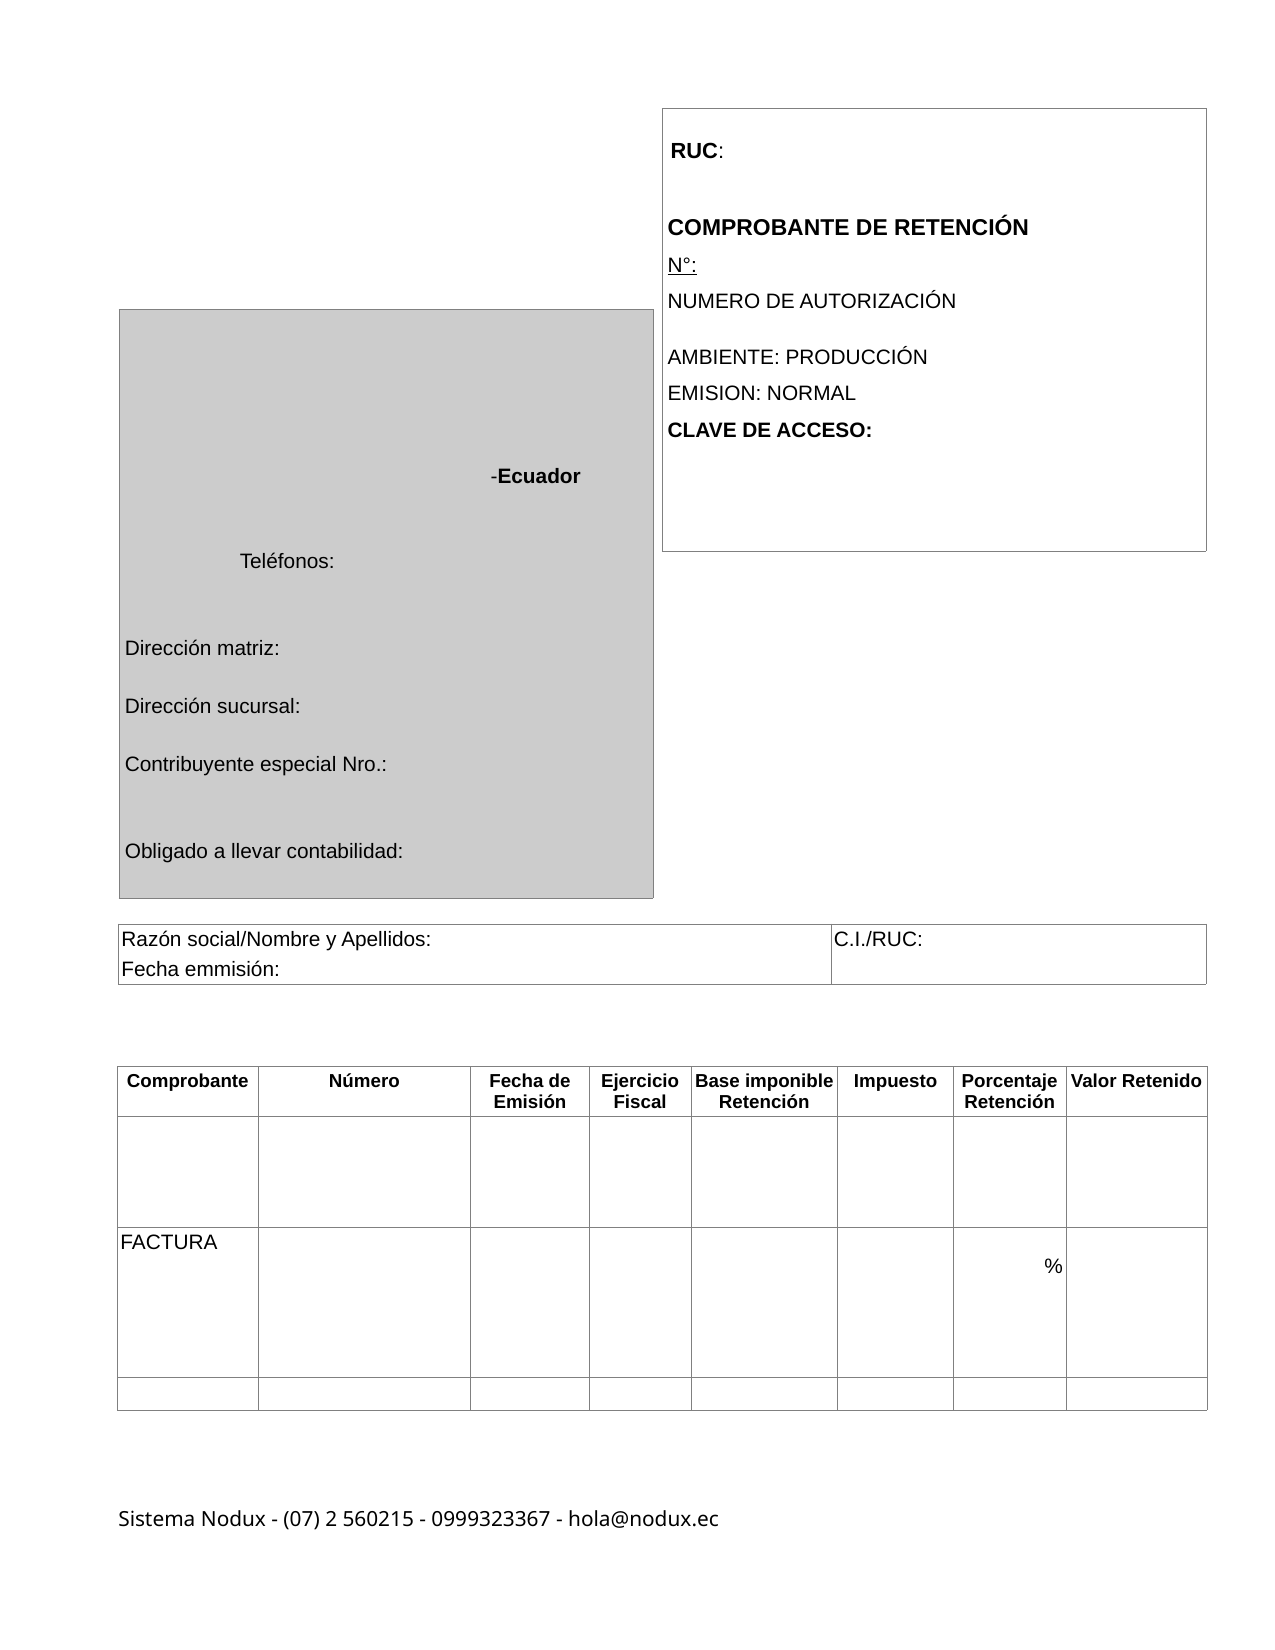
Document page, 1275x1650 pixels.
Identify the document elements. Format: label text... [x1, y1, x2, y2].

table_cell [838, 1117, 953, 1227]
table_header C.I./RUC: <invoice.party.vat_number> [832, 925, 1206, 954]
table_header Ejercicio Fiscal [590, 1067, 691, 1116]
table_cell <formatLang(tax.base, invoice.party.lang, currency=invoice.currency)> [692, 1228, 837, 1377]
table_cell <invoice.move.period.name> [590, 1228, 691, 1377]
text <if test="invoice.type == 'in_withholding'"> [118, 1011, 1206, 1035]
table_header Número [259, 1067, 470, 1116]
table_header Porcentaje Retención [954, 1067, 1066, 1116]
table_cell [954, 1378, 1066, 1409]
table_cell <invoice.number_w> [259, 1228, 470, 1377]
table_header Base imponible Retención [692, 1067, 837, 1116]
table_cell [259, 1378, 470, 1409]
table_header Razón social/Nombre y Apellidos: <invoice.party.name> [119, 925, 831, 954]
table_header Fecha de Emisión [471, 1067, 589, 1116]
text <for each="invoice in objects"> [118, 27, 1206, 55]
table_header Comprobante [118, 1067, 258, 1116]
table_cell [832, 954, 1206, 984]
table_header <if test="invoice.party.vat_code"> RUC: <invoice.company.party.vat_code> </if> COMPROBANTE DE RETENCIÓN N°:<invoice.number and ' ' + invoice.number or ''> NUMERO DE AUTORIZACIÓN <invoice.numero_autorizacion> AMBIENTE: PRODUCCIÓN EMISION: NORMAL CLAVE DE ACCESO: <invoice.numero_autorizacion> [663, 459, 1206, 551]
table_cell <tax.tax.rate*(-100)>% [954, 1228, 1066, 1377]
table_cell <tax.tipo> [838, 1228, 953, 1377]
table_cell [471, 1378, 589, 1409]
table_cell [692, 1117, 837, 1227]
table_header <if test="invoice.party.vat_code"> RUC: <invoice.company.party.vat_code> </if> COMPROBANTE DE RETENCIÓN N°:<invoice.number and ' ' + invoice.number or ''> NUMERO DE AUTORIZACIÓN <invoice.numero_autorizacion> AMBIENTE: PRODUCCIÓN EMISION: NORMAL CLAVE DE ACCESO: <invoice.numero_autorizacion> [663, 109, 1206, 458]
table_cell [590, 1378, 691, 1409]
text <if test="invoice.numero_autorizacion"> [118, 55, 1206, 79]
table_cell [954, 1117, 1066, 1227]
table_header <invoice.company.party.name> <if test="company.party.commercial_name"> <company.party.commercial_name> </if> <if test="company.party.addresses"> <company.party.addresses[0].city>-Ecuador </if> <if test="company.party.phone"> Teléfonos:<company.party.phone> </if> <if test="company.party.addresses"> Dirección matriz: <company.party.addresses[0].street> </if> Dirección sucursal: <if test="company.party.contribuyente_especial_nro"> Contribuyente especial Nro.: <company.party.contribuyente_especial_nro> </if> Obligado a llevar contabilidad: <invoice.company.party.mandatory_accounting> [120, 310, 653, 898]
table_cell </for> [118, 1378, 258, 1409]
table_cell [590, 1117, 691, 1227]
table_header [118, 108, 662, 898]
table_cell [1067, 1378, 1207, 1409]
table_header [662, 552, 1206, 898]
table_cell <formatLang(tax.amount*(-1), invoice.party.lang, currency=invoice.currency)> [1067, 1228, 1207, 1377]
table_cell [471, 1117, 589, 1227]
table_cell <for each="tax in invoice.taxes"> [118, 1117, 258, 1227]
table_cell [838, 1378, 953, 1409]
table_cell <invoice.withholding_date> [471, 1228, 589, 1377]
table_cell [1067, 1117, 1207, 1227]
table_cell FACTURA [118, 1228, 258, 1377]
table_cell [692, 1378, 837, 1409]
table_cell Fecha emmisión: <invoice.withholding_date> [119, 954, 831, 984]
table_header Valor Retenido [1067, 1067, 1207, 1116]
table_cell [259, 1117, 470, 1227]
table_header Impuesto [838, 1067, 953, 1116]
